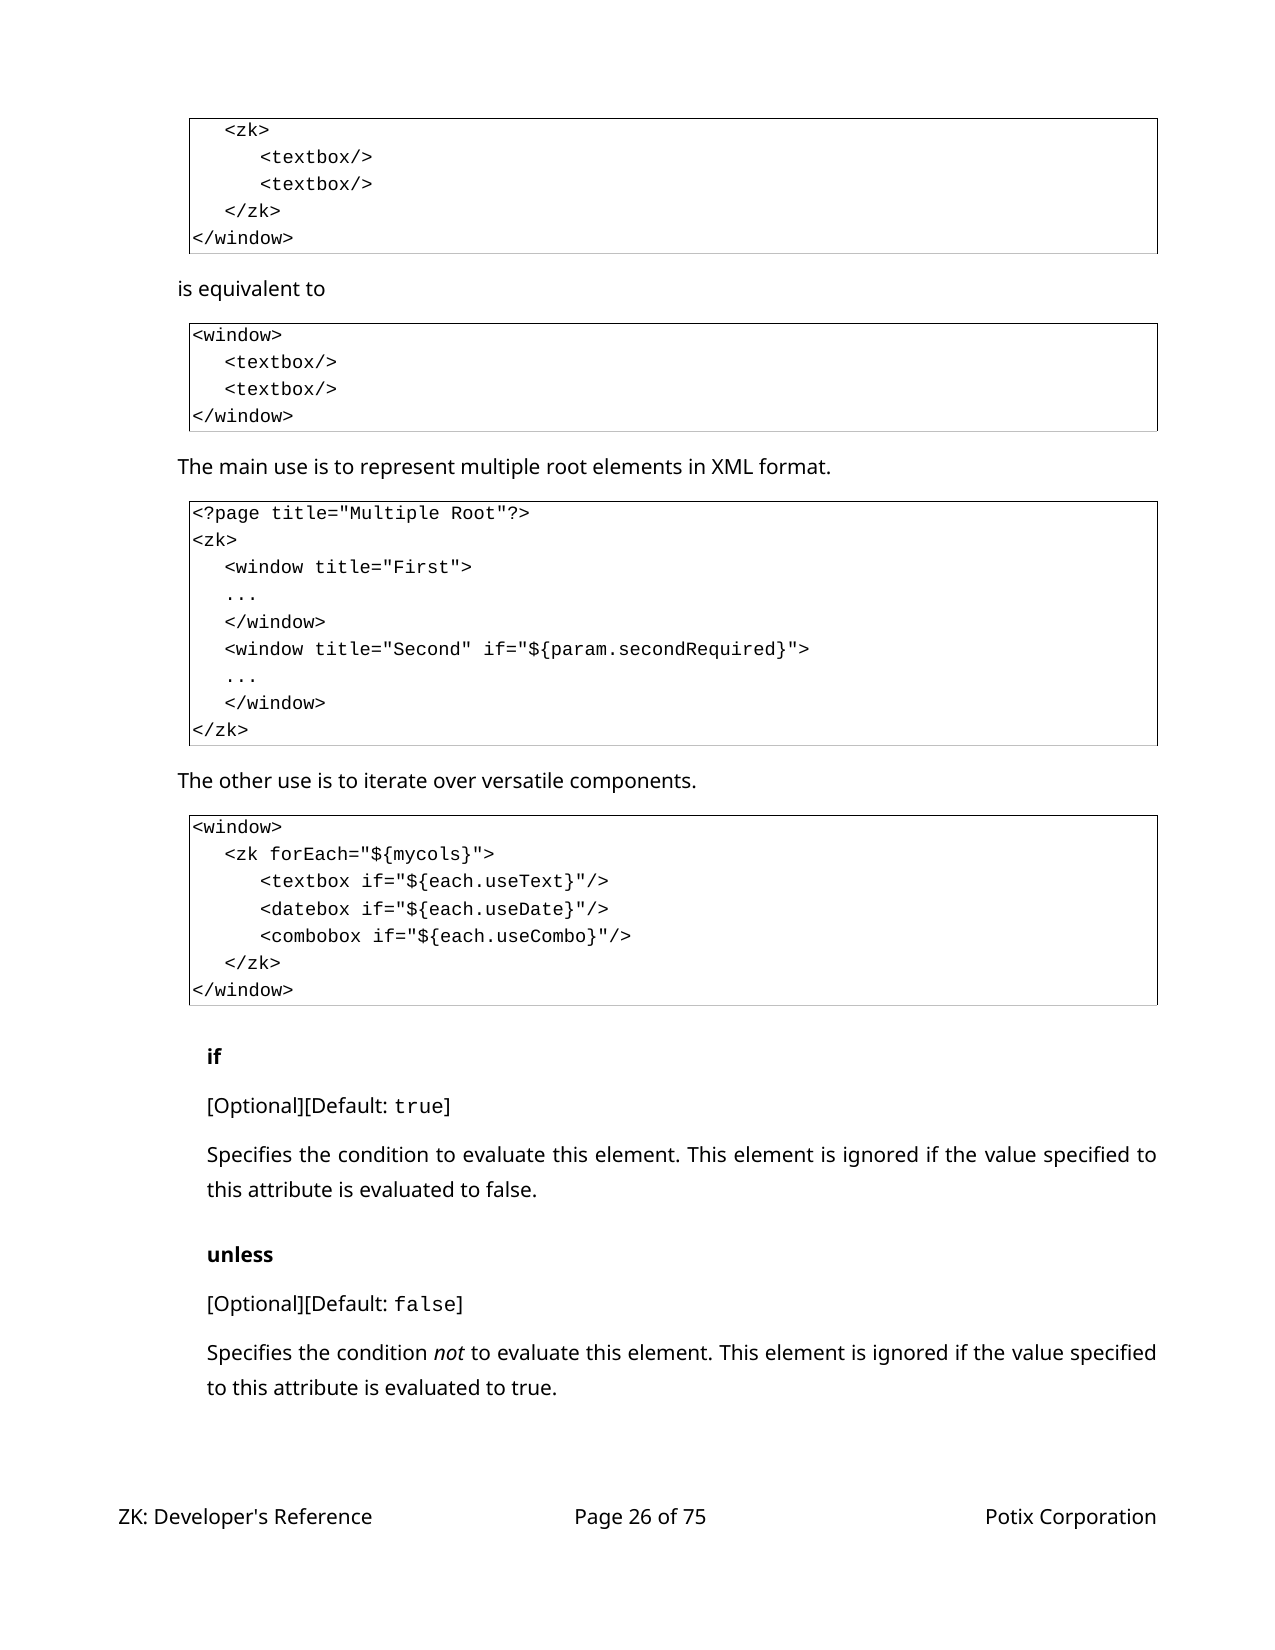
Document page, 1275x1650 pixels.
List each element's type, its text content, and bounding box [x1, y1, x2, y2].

text <textbox/> <textbox/> [190, 145, 1157, 196]
subtitle if [207, 1042, 1157, 1070]
text <combobox if="${each.useCombo}"/> [190, 924, 1157, 948]
text Specifies the condition to evaluate this element. This element is ignored if the value specified to this attribute is evaluated to false. [207, 1140, 1157, 1203]
text [Optional][Default: false] [207, 1289, 1157, 1318]
text ... [190, 582, 1157, 607]
text <window title="Second" if="${param.secondRequired}"> [190, 637, 1157, 661]
text </zk> [190, 951, 1157, 975]
text ... [190, 664, 1157, 688]
text The main use is to represent multiple root elements in XML format. [177, 452, 1157, 480]
text <textbox if="${each.useText}"/> [190, 869, 1157, 894]
text <zk forEach="${mycols}"> [190, 842, 1157, 866]
text </window> [190, 226, 1157, 253]
text [Optional][Default: true] [207, 1091, 1157, 1119]
text <textbox/> <textbox/> [190, 350, 1157, 401]
text <window> [190, 816, 1157, 839]
text </window> [190, 691, 1157, 715]
text The other use is to iterate over versatile components. [177, 766, 1157, 794]
text </window> [190, 978, 1157, 1005]
text </zk> [190, 199, 1157, 223]
text </zk> [190, 718, 1157, 745]
text is equivalent to [177, 274, 1157, 302]
text </window> [190, 609, 1157, 634]
text </window> [190, 404, 1157, 431]
subtitle unless [207, 1240, 1157, 1268]
text <zk> [190, 528, 1157, 552]
text <zk> [190, 119, 1157, 142]
text <window title="First"> [190, 555, 1157, 579]
text <window> [190, 324, 1157, 347]
text Specifies the condition not to evaluate this element. This element is ignored if the value specified to this attribute is evaluated to true. [207, 1338, 1157, 1402]
text <datebox if="${each.useDate}"/> [190, 897, 1157, 921]
text <?page title="Multiple Root"?> [190, 502, 1157, 525]
